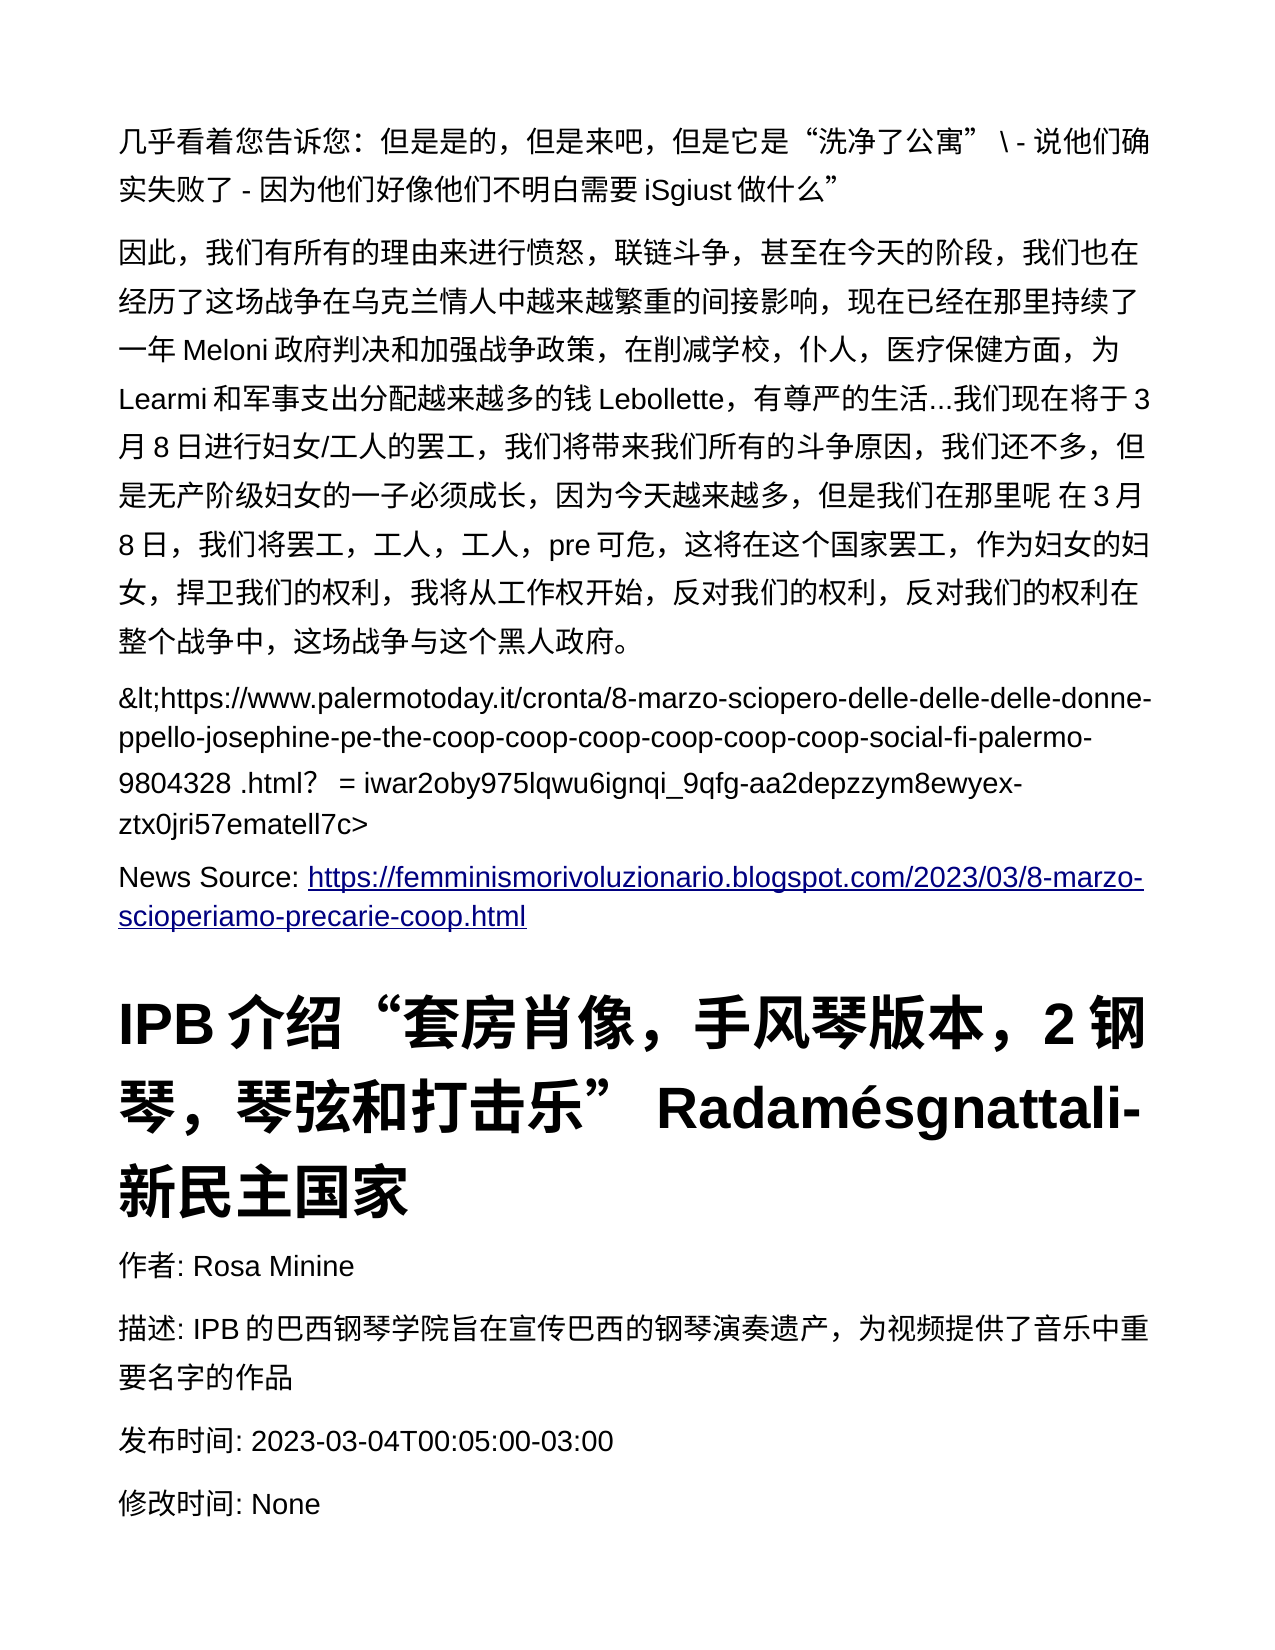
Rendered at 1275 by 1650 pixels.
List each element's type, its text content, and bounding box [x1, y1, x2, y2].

text 修改时间: None [118, 1481, 1157, 1523]
text 因此，我们有所有的理由来进行愤怒，联链斗争，甚至在今天的阶段，我们也在经历了这场战争在乌克兰情人中越来越繁重的间接影响，现在已经在那里持续了一年Meloni政府判决和加强战争政策，在削减学校，仆人，医疗保健方面，为Learmi和军事支出分配越来越多的钱Lebollette，有尊严的生活...我们现在将于3月8日进行妇女/工人的罢工，我们将带来我们所有的斗争原因，我们还不多，但是无产阶级妇女的一子必须成长，因为今天越来越多，但是我们在那里呢 在3月8日，我们将罢工，工人，工人，pre可危，这将在这个国家罢工，作为妇女的妇女，捍卫我们的权利，我将从工作权开始，反对我们的权利，反对我们的权利在整个战争中，这场战争与这个黑人政府。 [118, 230, 1157, 660]
subtitle IPB介绍“套房肖像，手风琴版本，2钢琴，琴弦和打击乐” Radamésgnattali-新民主国家 [118, 977, 1157, 1230]
text &lt;https://www.palermotoday.it/cronta/8-marzo-sciopero-delle-delle-delle-donne-ppello-josephine-pe-the-coop-coop-coop-coop-coop-coop-social-fi-palermo-9804328 .html？ = iwar2oby975lqwu6ignqi_9qfg-aa2depzzym8ewyex-ztx0jri57ematell7c> [118, 681, 1157, 840]
text News Source: https://femminismorivoluzionario.blogspot.com/2023/03/8-marzo-scioperiamo-precarie-coop.html [118, 860, 1157, 932]
text 描述: IPB的巴西钢琴学院旨在宣传巴西的钢琴演奏遗产，为视频提供了音乐中重要名字的作品 [118, 1306, 1157, 1397]
text 作者: Rosa Minine [118, 1243, 1157, 1285]
text 发布时间: 2023-03-04T00:05:00-03:00 [118, 1417, 1157, 1460]
text 几乎看着您告诉您：但是是的，但是来吧，但是它是“洗净了公寓” \ - 说他们确实失败了 - 因为他们好像他们不明白需要iSgiust做什么” [118, 118, 1157, 209]
